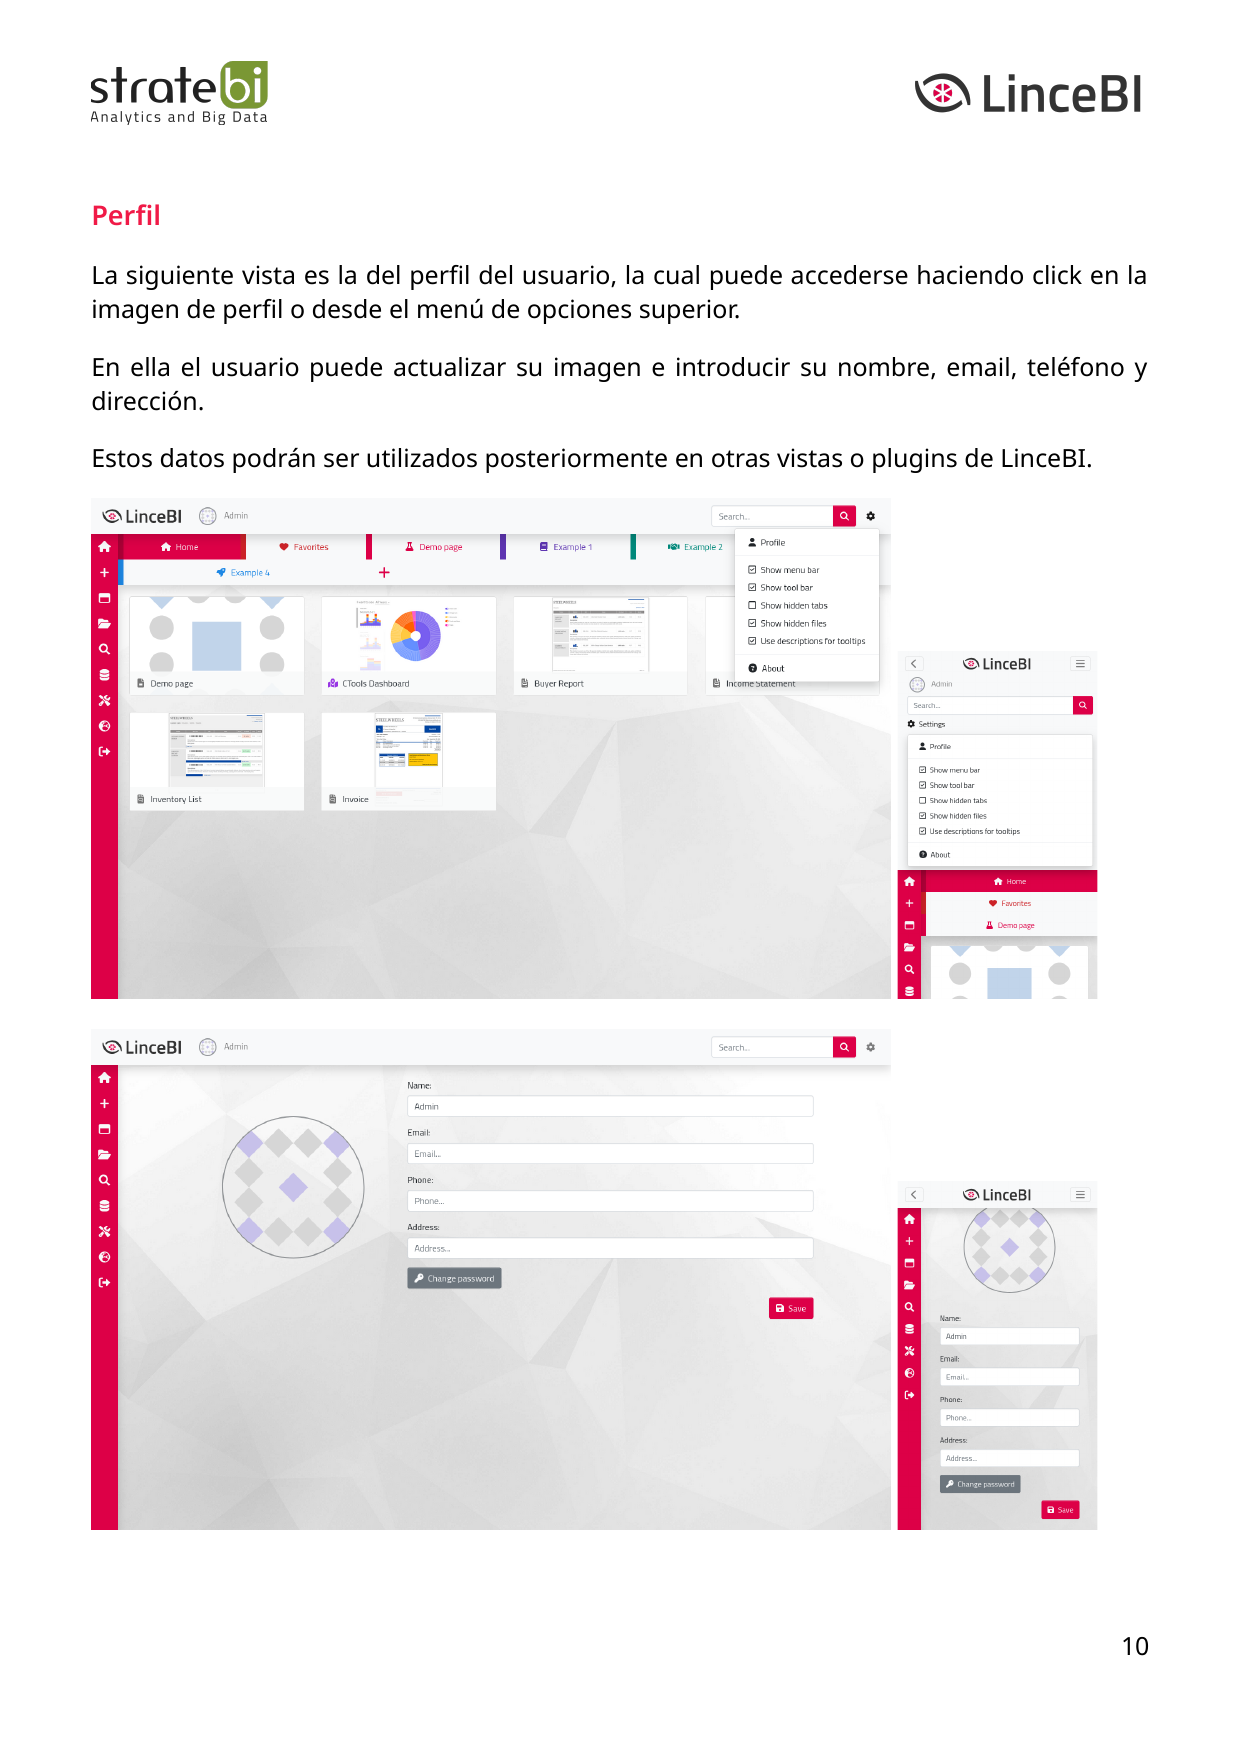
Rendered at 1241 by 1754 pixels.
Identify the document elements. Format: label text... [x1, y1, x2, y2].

text En ella el usuario puede actualizar su imagen e introducir su nombre, email, teléfono y dirección. [91, 349, 1149, 417]
text La siguiente vista es la del perfil del usuario, la cual puede accederse haciendo click en la imagen de perfil o desde el menú de opciones superior. [91, 258, 1149, 326]
picture [897, 651, 1098, 999]
picture [91, 61, 268, 125]
picture [91, 498, 891, 999]
text Estos datos podrán ser utilizados posteriormente en otras vistas o plugins de LinceBI. [91, 441, 1149, 475]
picture [897, 1181, 1098, 1530]
picture [905, 61, 1150, 125]
picture [91, 1029, 891, 1530]
subtitle Perfil [91, 197, 1149, 233]
